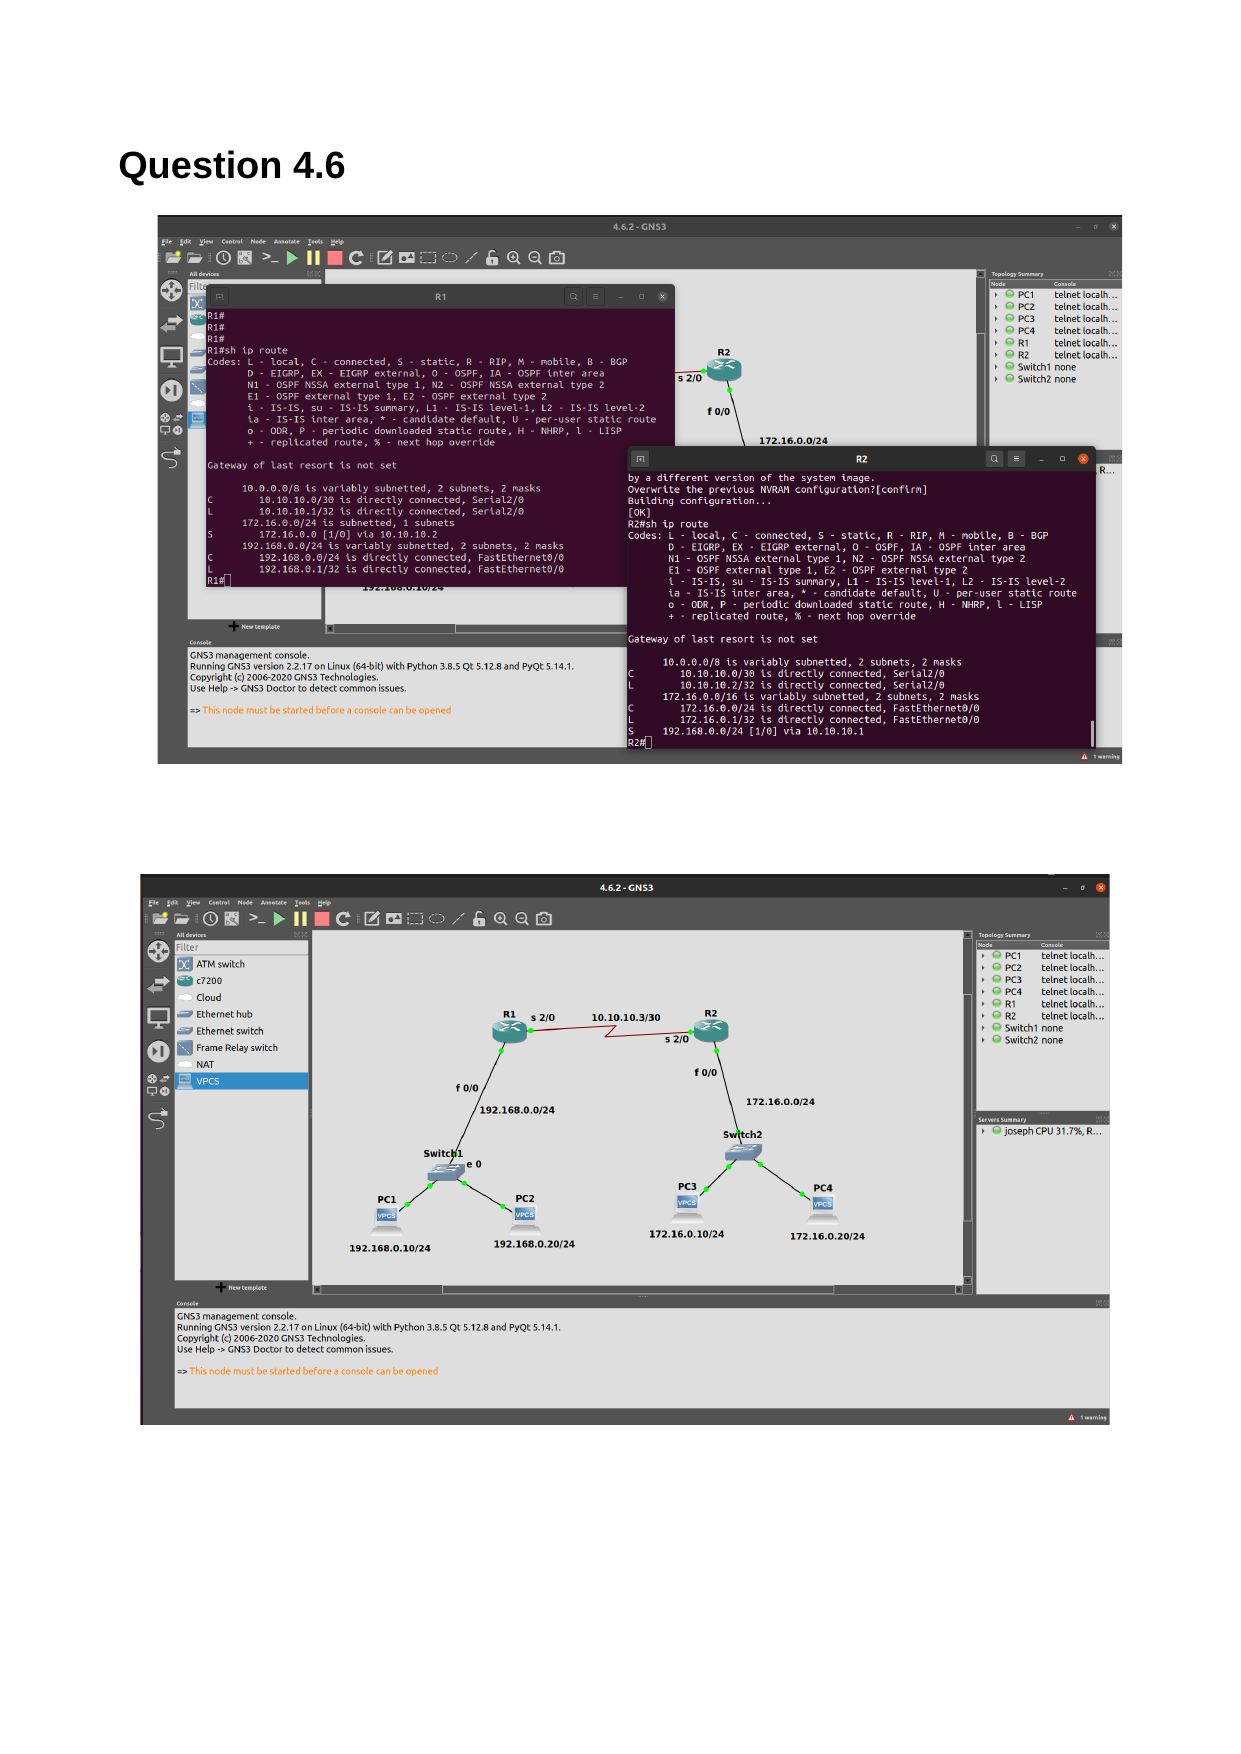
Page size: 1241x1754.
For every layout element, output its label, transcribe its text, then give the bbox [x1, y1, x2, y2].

picture [140, 874, 1110, 1425]
picture [157, 215, 1123, 764]
subtitle Question 4.6 [118, 143, 1122, 187]
